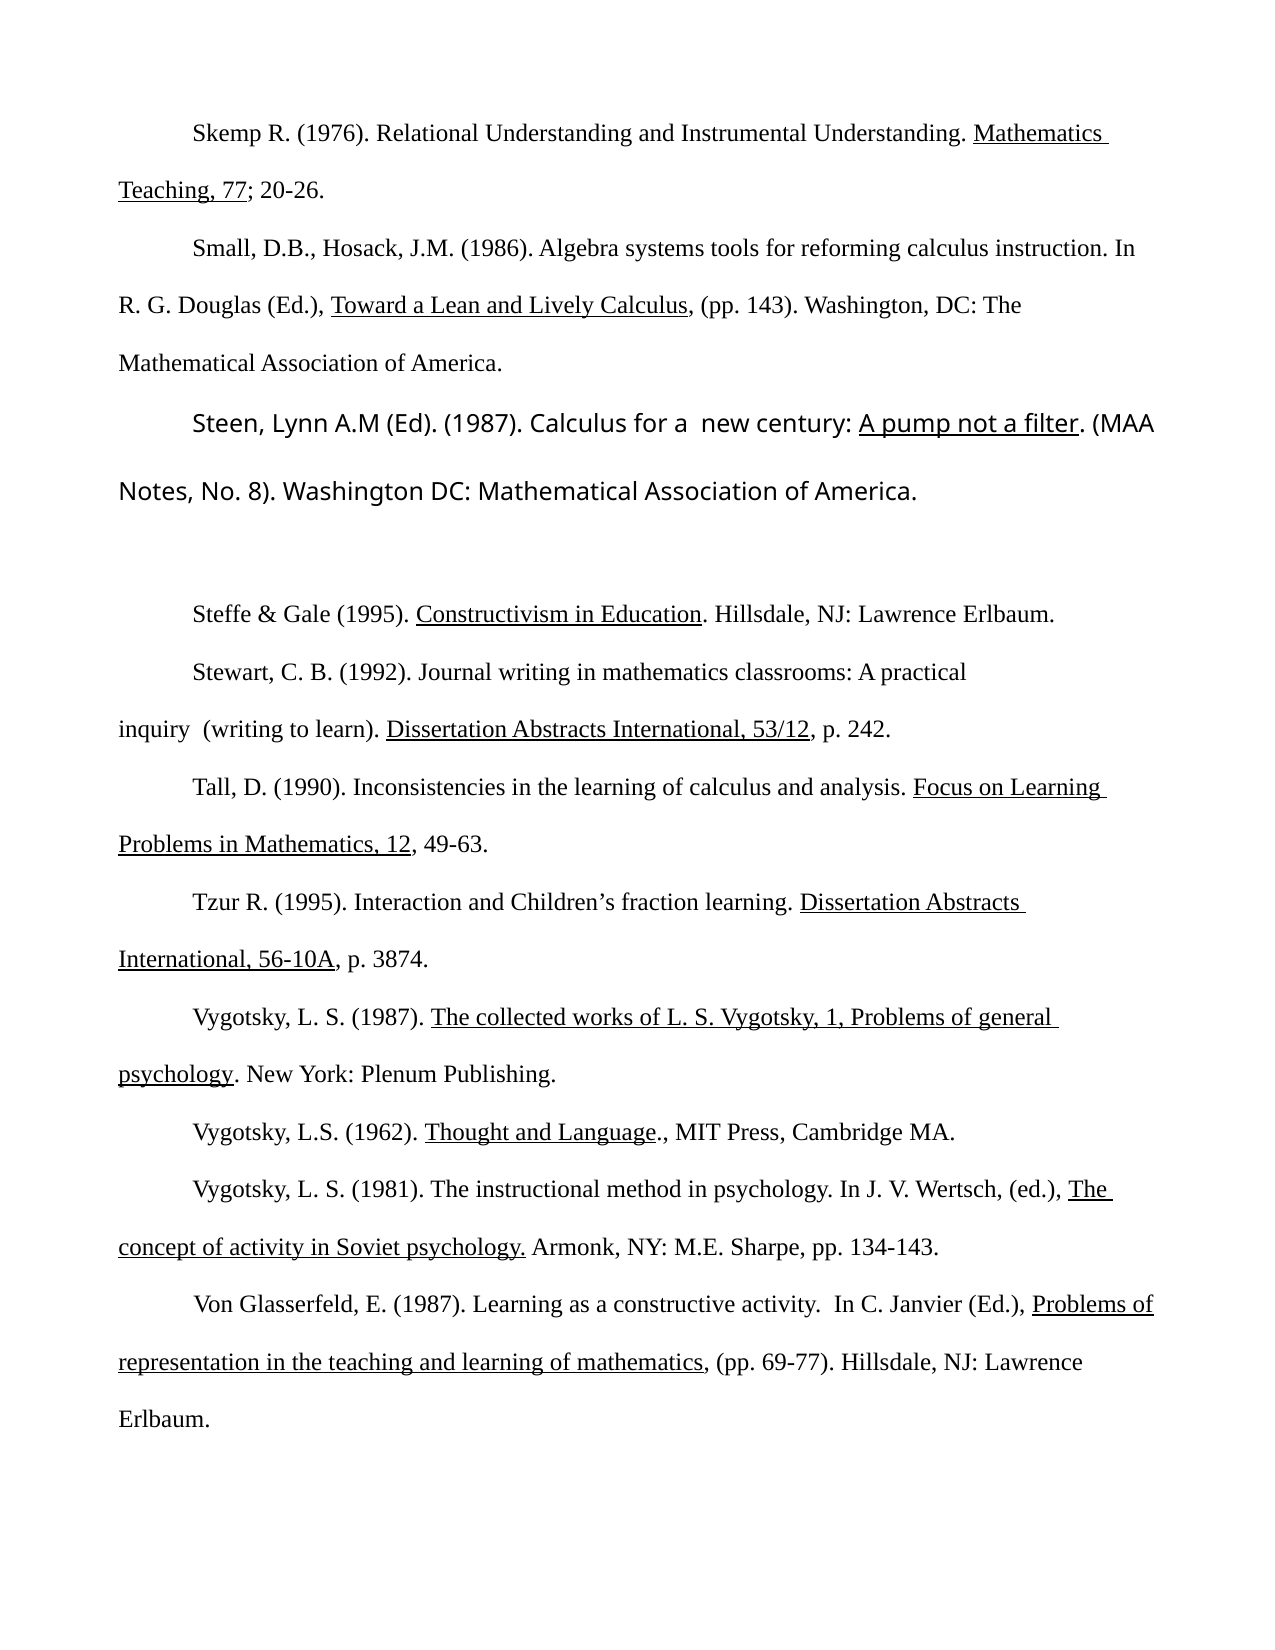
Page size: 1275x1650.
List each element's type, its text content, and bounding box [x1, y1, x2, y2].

text Steen, Lynn A.M (Ed). (1987). Calculus for a new century: A pump not a filter. (MAA Notes, No. 8). Washington DC: Mathematical Association of America. [118, 406, 1157, 508]
text Von Glasserfeld, E. (1987). Learning as a constructive activity. In C. Janvier (Ed.), Problems of representation in the teaching and learning of mathematics, (pp. 69-77). Hillsdale, NJ: Lawrence Erlbaum. [118, 1289, 1157, 1433]
text Vygotsky, L. S. (1987). The collected works of L. S. Vygotsky, 1, Problems of general psychology. New York: Plenum Publishing. [118, 1002, 1157, 1088]
text Steffe & Gale (1995). Constructivism in Education. Hillsdale, NJ: Lawrence Erlbaum. [118, 599, 1157, 628]
text Tall, D. (1990). Inconsistencies in the learning of calculus and analysis. Focus on Learning Problems in Mathematics, 12, 49-63. [118, 772, 1157, 858]
text Tzur R. (1995). Interaction and Children’s fraction learning. Dissertation Abstracts International, 56-10A, p. 3874. [118, 887, 1157, 973]
text Stewart, C. B. (1992). Journal writing in mathematics classrooms: A practical [118, 657, 1157, 686]
text inquiry (writing to learn). Dissertation Abstracts International, 53/12, p. 242. [118, 714, 1157, 743]
text Vygotsky, L.S. (1962). Thought and Language., MIT Press, Cambridge MA. [118, 1117, 1157, 1146]
text Small, D.B., Hosack, J.M. (1986). Algebra systems tools for reforming calculus instruction. In R. G. Douglas (Ed.), Toward a Lean and Lively Calculus, (pp. 143). Washington, DC: The Mathematical Association of America. [118, 233, 1157, 377]
text Skemp R. (1976). Relational Understanding and Instrumental Understanding. Mathematics Teaching, 77; 20-26. [118, 118, 1157, 204]
text Vygotsky, L. S. (1981). The instructional method in psychology. In J. V. Wertsch, (ed.), The concept of activity in Soviet psychology. Armonk, NY: M.E. Sharpe, pp. 134-143. [118, 1174, 1157, 1261]
